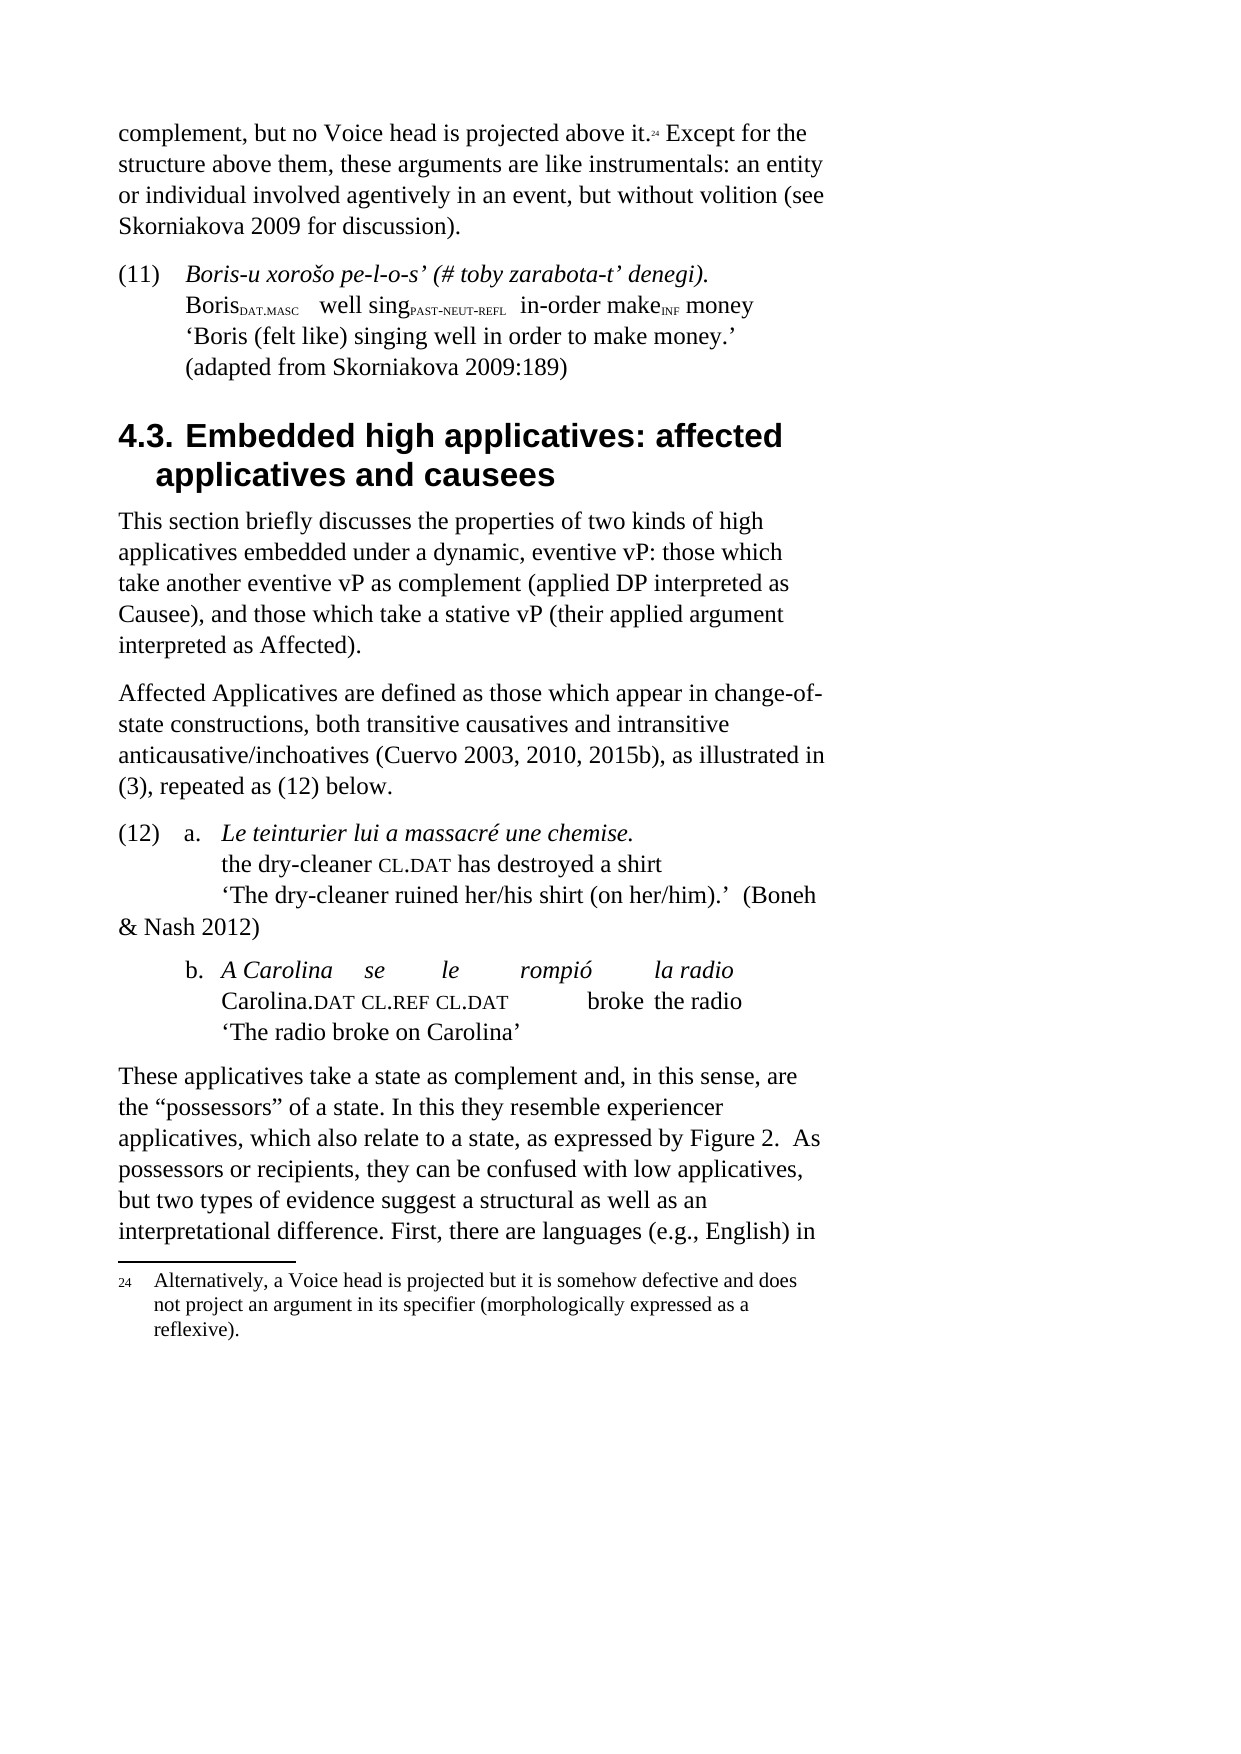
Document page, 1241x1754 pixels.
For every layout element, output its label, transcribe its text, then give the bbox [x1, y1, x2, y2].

text (12) a. Le teinturier lui a massacré une chemise. [118, 818, 827, 847]
text (11) Boris-u xorošo pe-l-o-s’ (# toby zarabota-t’ denegi). [118, 259, 827, 288]
text ‘The dry-cleaner ruined her/his shirt (on her/him).’ (Boneh & Nash 2012) [118, 881, 827, 940]
list Embedded high applicatives: affected applicatives and causees [118, 416, 827, 493]
text Affected Applicatives are defined as those which appear in change-of-state constructions, both transitive causatives and intransitive anticausative/inchoatives (Cuervo 2003, 2010, 2015b), as illustrated in (3), repeated as (12) below. [118, 678, 827, 799]
text ‘The radio broke on Carolina’ [118, 1017, 827, 1046]
text These applicatives take a state as complement and, in this sense, are the “possessors” of a state. In this they resemble experiencer applicatives, which also relate to a state, as expressed by Figure 2. As possessors or recipients, they can be confused with low applicatives, but two types of evidence suggest a structural as well as an interpretational difference. First, there are languages (e.g., English) in [118, 1061, 827, 1245]
text complement, but no Voice head is projected above it. Except for the structure above them, these arguments are like instrumentals: an entity or individual involved agentively in an event, but without volition (see Skorniakova 2009 for discussion). [118, 118, 827, 240]
text b. A Carolina se le rompió la radio [118, 955, 827, 984]
text the dry-cleaner cl.dat has destroyed a shirt [118, 849, 827, 878]
text Alternatively, a Voice head is projected but it is somehow defective and does not project an argument in its specifier (morphologically expressed as a reflexive). [118, 1268, 827, 1341]
text ‘Boris (felt like) singing well in order to make money.’ (adapted from Skorniakova 2009:189) [118, 321, 827, 381]
text Borisdat.masc well singpast-neut-refl in-order makeinf money [118, 290, 827, 319]
text This section briefly discusses the properties of two kinds of high applicatives embedded under a dynamic, eventive vP: those which take another eventive vP as complement (applied DP interpreted as Causee), and those which take a stative vP (their applied argument interpreted as Affected). [118, 506, 827, 659]
text Carolina.dat cl.ref cl.dat broke the radio [177, 986, 827, 1015]
